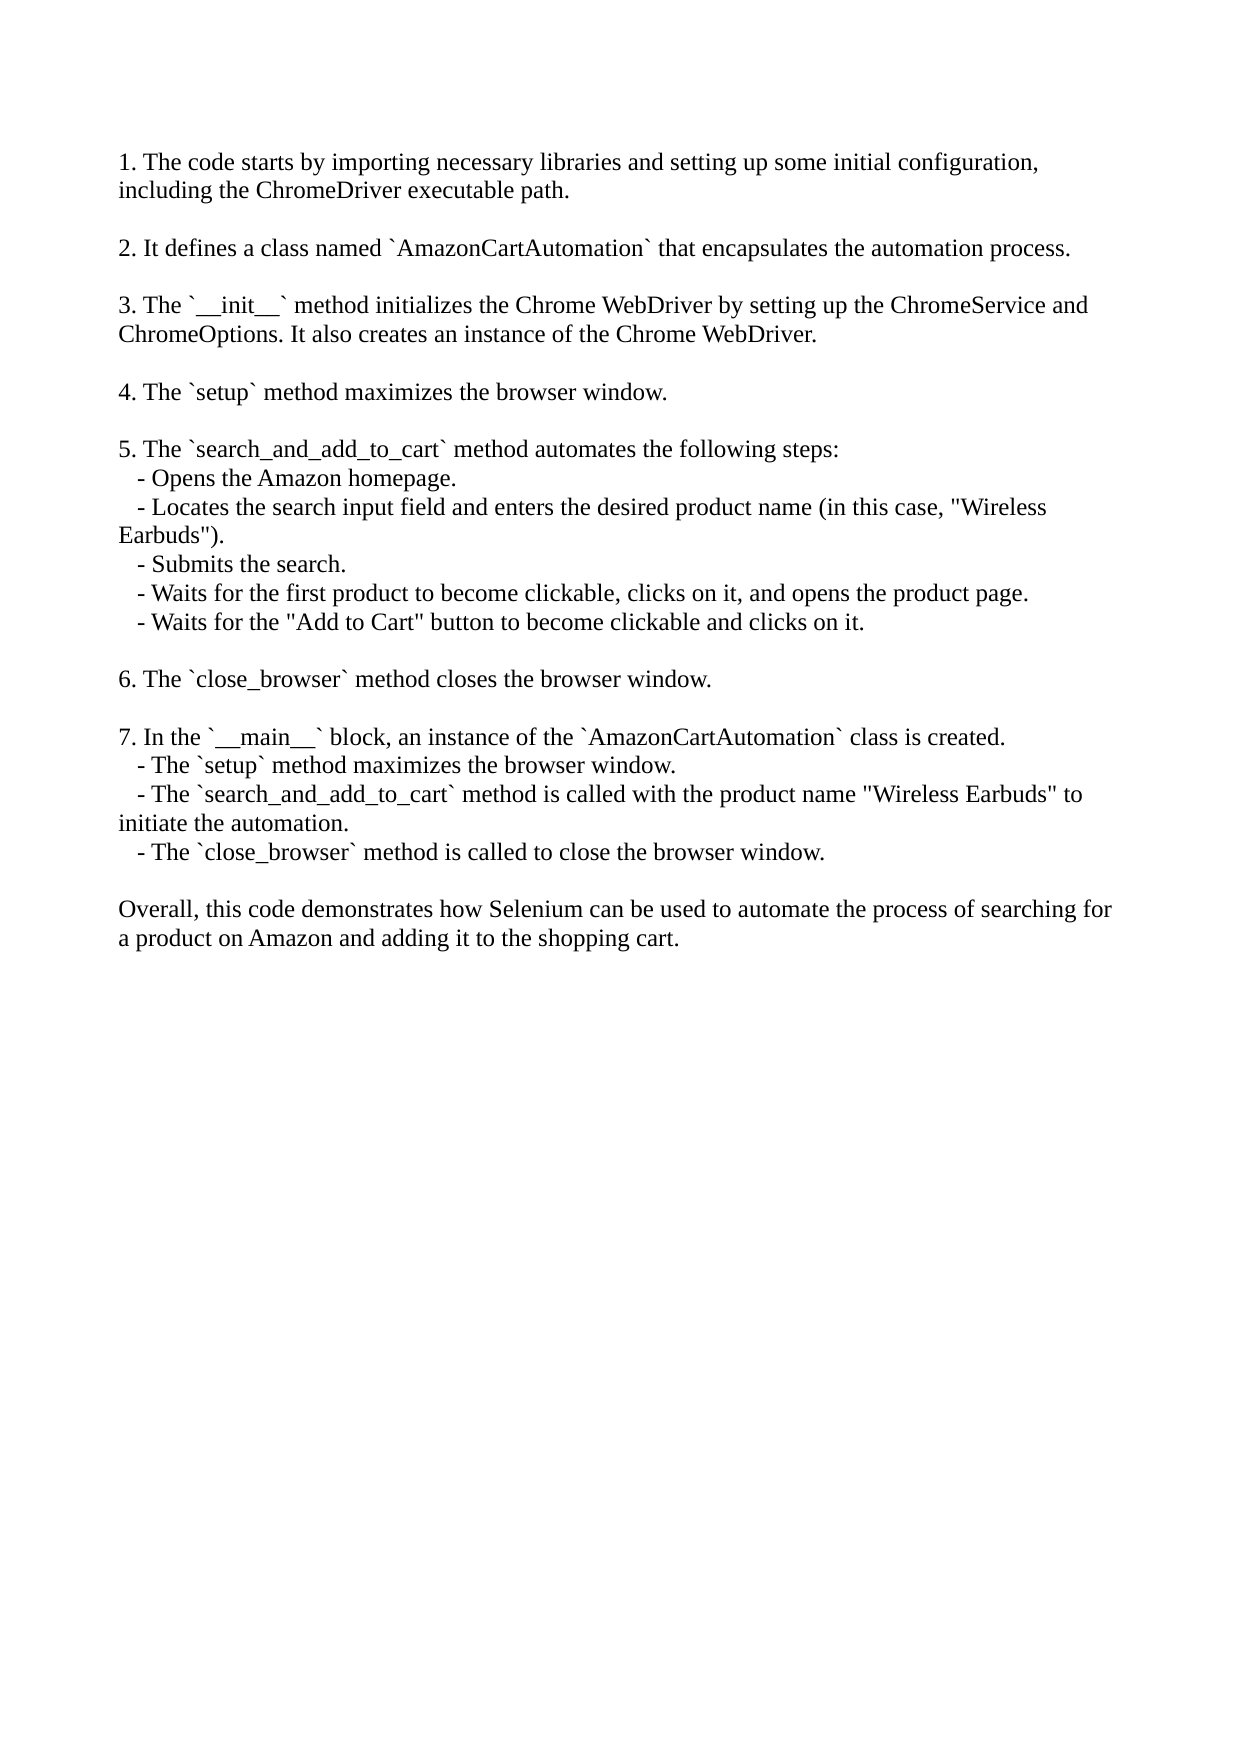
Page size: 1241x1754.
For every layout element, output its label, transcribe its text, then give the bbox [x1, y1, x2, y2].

text Overall, this code demonstrates how Selenium can be used to automate the process of searching for a product on Amazon and adding it to the shopping cart. [118, 894, 1122, 952]
text 4. The `setup` method maximizes the browser window. [118, 377, 1122, 406]
text 6. The `close_browser` method closes the browser window. [118, 664, 1122, 693]
text 2. It defines a class named `AmazonCartAutomation` that encapsulates the automation process. [118, 233, 1122, 262]
text - The `search_and_add_to_cart` method is called with the product name "Wireless Earbuds" to initiate the automation. [118, 779, 1122, 837]
text - The `close_browser` method is called to close the browser window. [118, 837, 1122, 866]
text - The `setup` method maximizes the browser window. [118, 751, 1122, 779]
text 7. In the `__main__` block, an instance of the `AmazonCartAutomation` class is created. [118, 722, 1122, 751]
text 3. The `__init__` method initializes the Chrome WebDriver by setting up the ChromeService and ChromeOptions. It also creates an instance of the Chrome WebDriver. [118, 291, 1122, 348]
text - Waits for the "Add to Cart" button to become clickable and clicks on it. [118, 607, 1122, 636]
text - Locates the search input field and enters the desired product name (in this case, "Wireless Earbuds"). [118, 492, 1122, 549]
text - Submits the search. [118, 549, 1122, 578]
text - Waits for the first product to become clickable, clicks on it, and opens the product page. [118, 578, 1122, 607]
text 1. The code starts by importing necessary libraries and setting up some initial configuration, including the ChromeDriver executable path. [118, 147, 1122, 204]
text 5. The `search_and_add_to_cart` method automates the following steps: [118, 434, 1122, 463]
text - Opens the Amazon homepage. [118, 463, 1122, 492]
